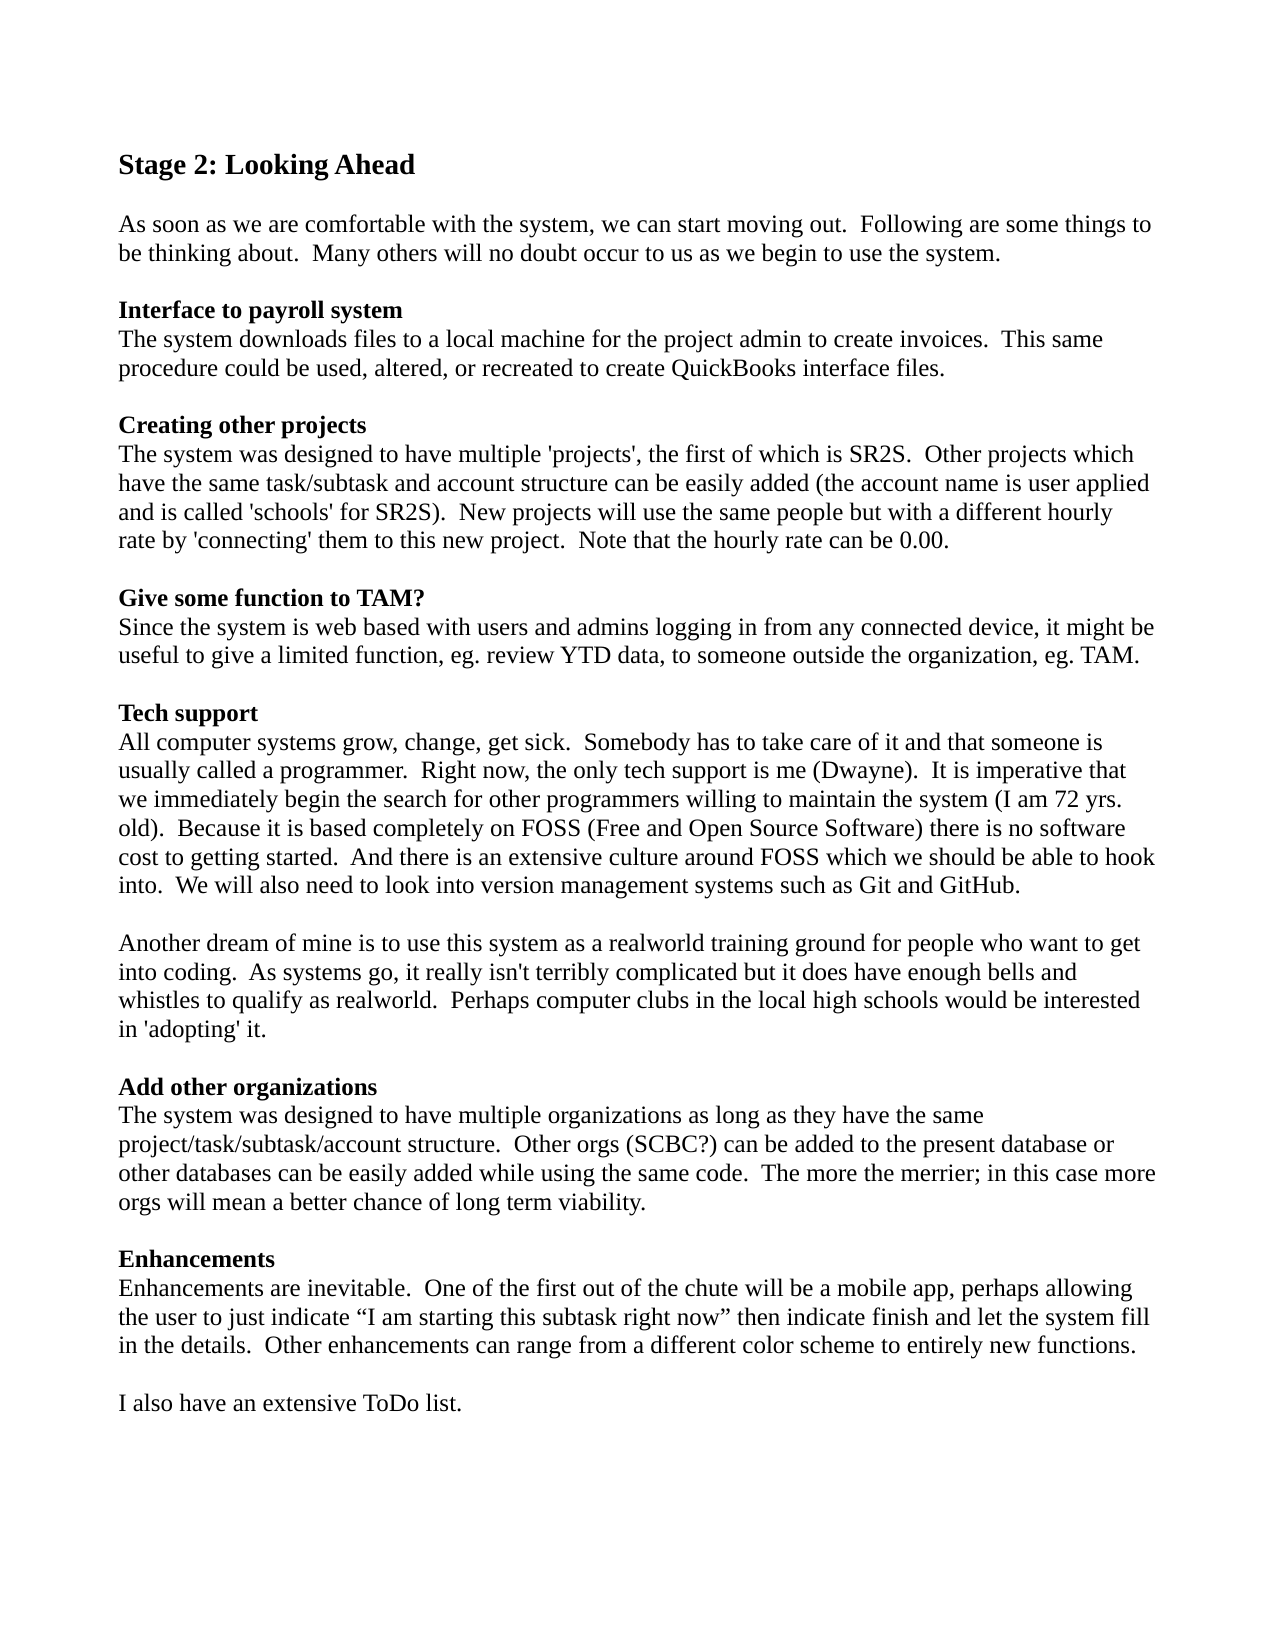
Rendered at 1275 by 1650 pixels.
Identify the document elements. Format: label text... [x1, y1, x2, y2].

text As soon as we are comfortable with the system, we can start moving out. Following are some things to be thinking about. Many others will no doubt occur to us as we begin to use the system. [118, 209, 1157, 267]
text Interface to payroll system [118, 295, 1157, 324]
text The system downloads files to a local machine for the project admin to create invoices. This same procedure could be used, altered, or recreated to create QuickBooks interface files. [118, 324, 1157, 382]
text Tech support [118, 698, 1157, 727]
text Give some function to TAM? [118, 583, 1157, 612]
text Enhancements are inevitable. One of the first out of the chute will be a mobile app, perhaps allowing the user to just indicate “I am starting this subtask right now” then indicate finish and let the system fill in the details. Other enhancements can range from a different color scheme to entirely new functions. [118, 1273, 1157, 1359]
text Enhancements [118, 1244, 1157, 1273]
text I also have an extensive ToDo list. [118, 1388, 1157, 1417]
text The system was designed to have multiple organizations as long as they have the same project/task/subtask/account structure. Other orgs (SCBC?) can be added to the present database or other databases can be easily added while using the same code. The more the merrier; in this case more orgs will mean a better chance of long term viability. [118, 1100, 1157, 1215]
text Add other organizations [118, 1072, 1157, 1100]
text Creating other projects [118, 410, 1157, 439]
text Another dream of mine is to use this system as a realworld training ground for people who want to get into coding. As systems go, it really isn't terribly complicated but it does have enough bells and whistles to qualify as realworld. Perhaps computer clubs in the local high schools would be interested in 'adopting' it. [118, 928, 1157, 1043]
text Stage 2: Looking Ahead [118, 147, 1157, 180]
text Since the system is web based with users and admins logging in from any connected device, it might be useful to give a limited function, eg. review YTD data, to someone outside the organization, eg. TAM. [118, 612, 1157, 669]
text All computer systems grow, change, get sick. Somebody has to take care of it and that someone is usually called a programmer. Right now, the only tech support is me (Dwayne). It is imperative that we immediately begin the search for other programmers willing to maintain the system (I am 72 yrs. old). Because it is based completely on FOSS (Free and Open Source Software) there is no software cost to getting started. And there is an extensive culture around FOSS which we should be able to hook into. We will also need to look into version management systems such as Git and GitHub. [118, 727, 1157, 899]
text The system was designed to have multiple 'projects', the first of which is SR2S. Other projects which have the same task/subtask and account structure can be easily added (the account name is user applied and is called 'schools' for SR2S). New projects will use the same people but with a different hourly rate by 'connecting' them to this new project. Note that the hourly rate can be 0.00. [118, 439, 1157, 554]
